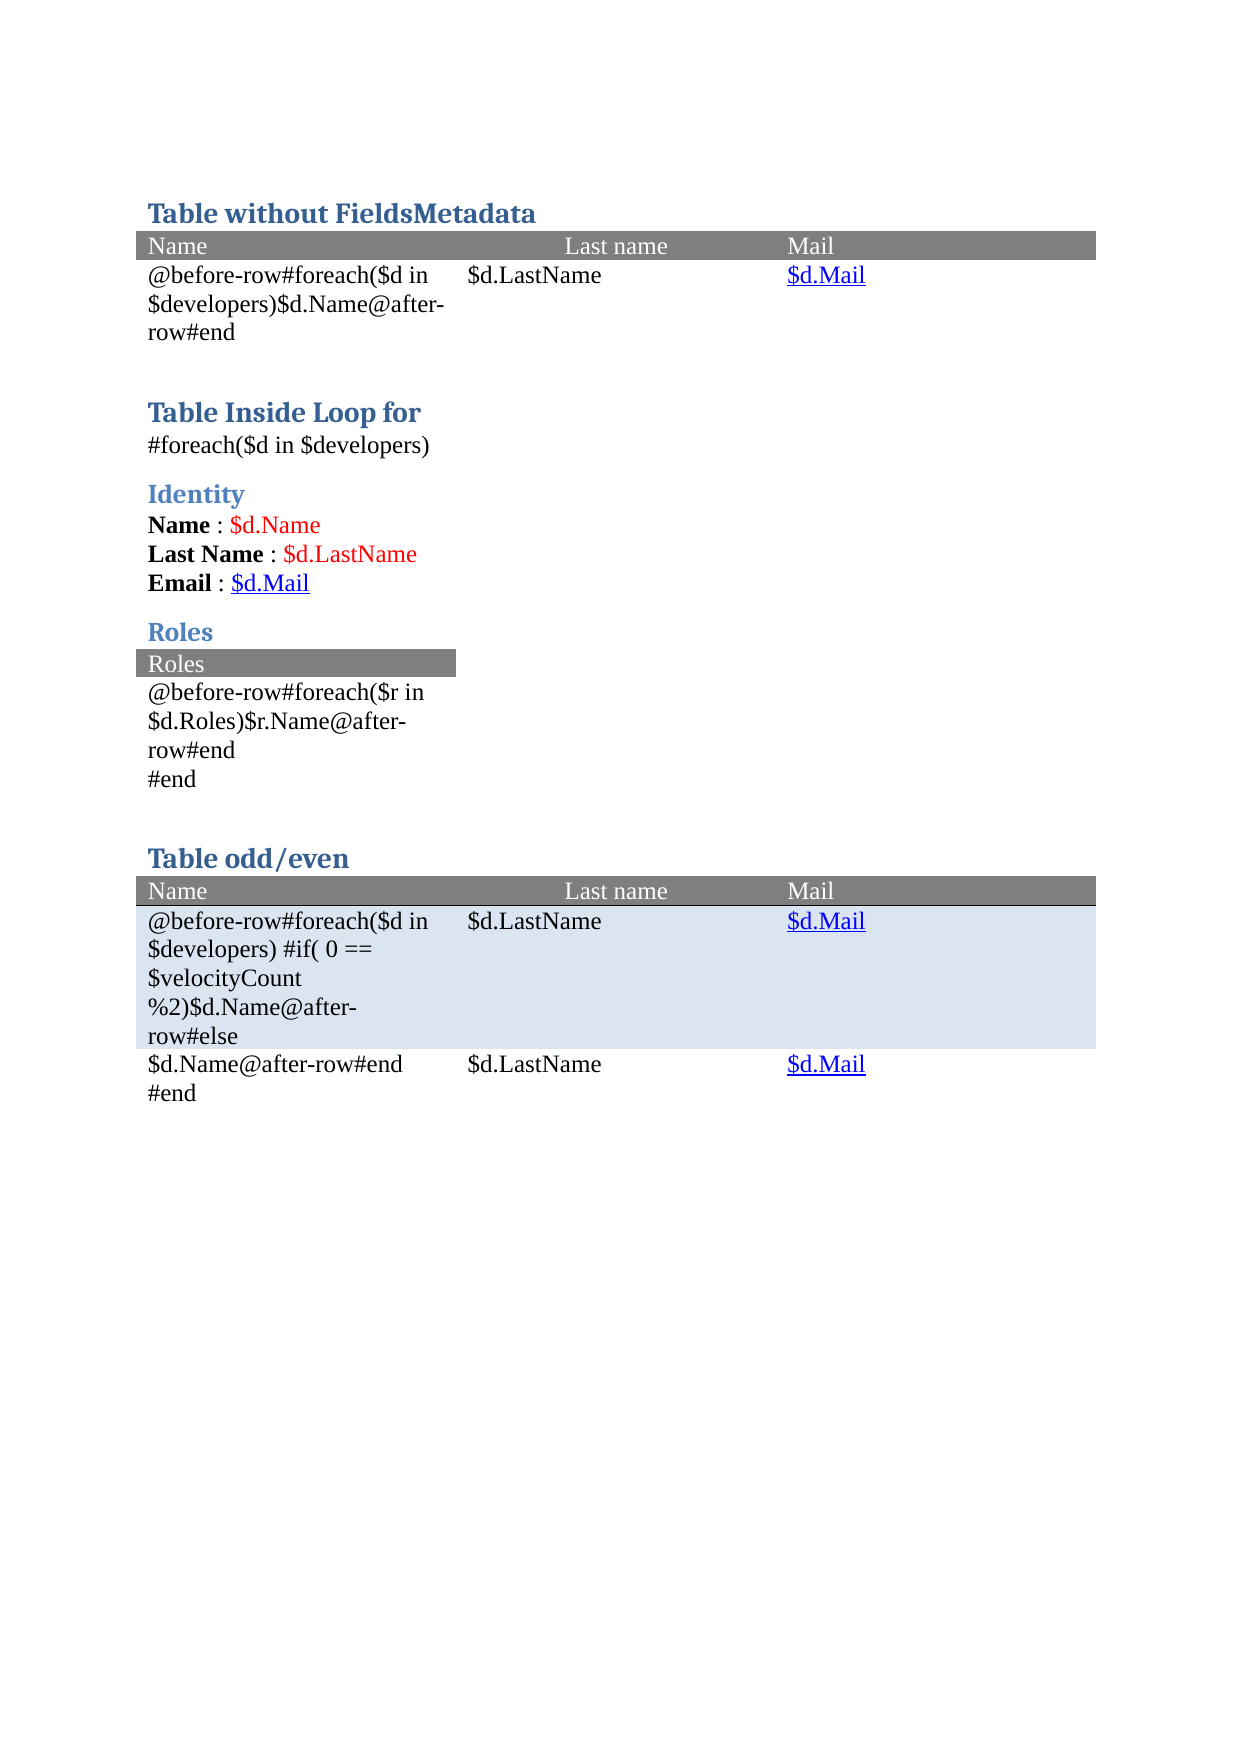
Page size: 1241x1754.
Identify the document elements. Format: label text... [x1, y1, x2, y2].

table_header Name [136, 231, 456, 260]
subtitle Roles [148, 617, 1093, 649]
table_cell $d.LastName [456, 906, 776, 1049]
subtitle Identity [148, 479, 1093, 510]
subtitle Table Inside Loop for [148, 396, 1093, 430]
table_cell $d.LastName [456, 260, 776, 346]
table_header Mail [776, 876, 1096, 905]
table_cell @before-row#foreach($r in $d.Roles)$r.Name@after-row#end [136, 678, 456, 764]
text Name : $d.Name [148, 510, 1093, 539]
subtitle Table without FieldsMetadata [148, 198, 1093, 231]
text Email : $d.Mail [148, 568, 1093, 597]
subtitle Table odd/even [148, 842, 1093, 876]
table_cell $d.LastName [456, 1050, 776, 1107]
table_header Last name [456, 876, 776, 905]
table_cell $d.Mail [776, 1050, 1096, 1107]
table_header Name [136, 876, 456, 905]
table_header Mail [776, 231, 1096, 260]
table_cell $d.Mail [776, 906, 1096, 1049]
table_header Last name [456, 231, 776, 260]
text #end [148, 764, 1093, 792]
table_cell @before-row#foreach($d in $developers) #if( 0 == $velocityCount%2)$d.Name@after-row#else [136, 906, 456, 1049]
table_cell $d.Mail [776, 260, 1096, 346]
text #foreach($d in $developers) [148, 430, 1093, 458]
text Last Name : $d.LastName [148, 539, 1093, 568]
table_cell @before-row#foreach($d in $developers)$d.Name@after-row#end [136, 260, 456, 346]
table_header Roles [136, 649, 456, 677]
table_cell $d.Name@after-row#end #end [136, 1050, 456, 1107]
